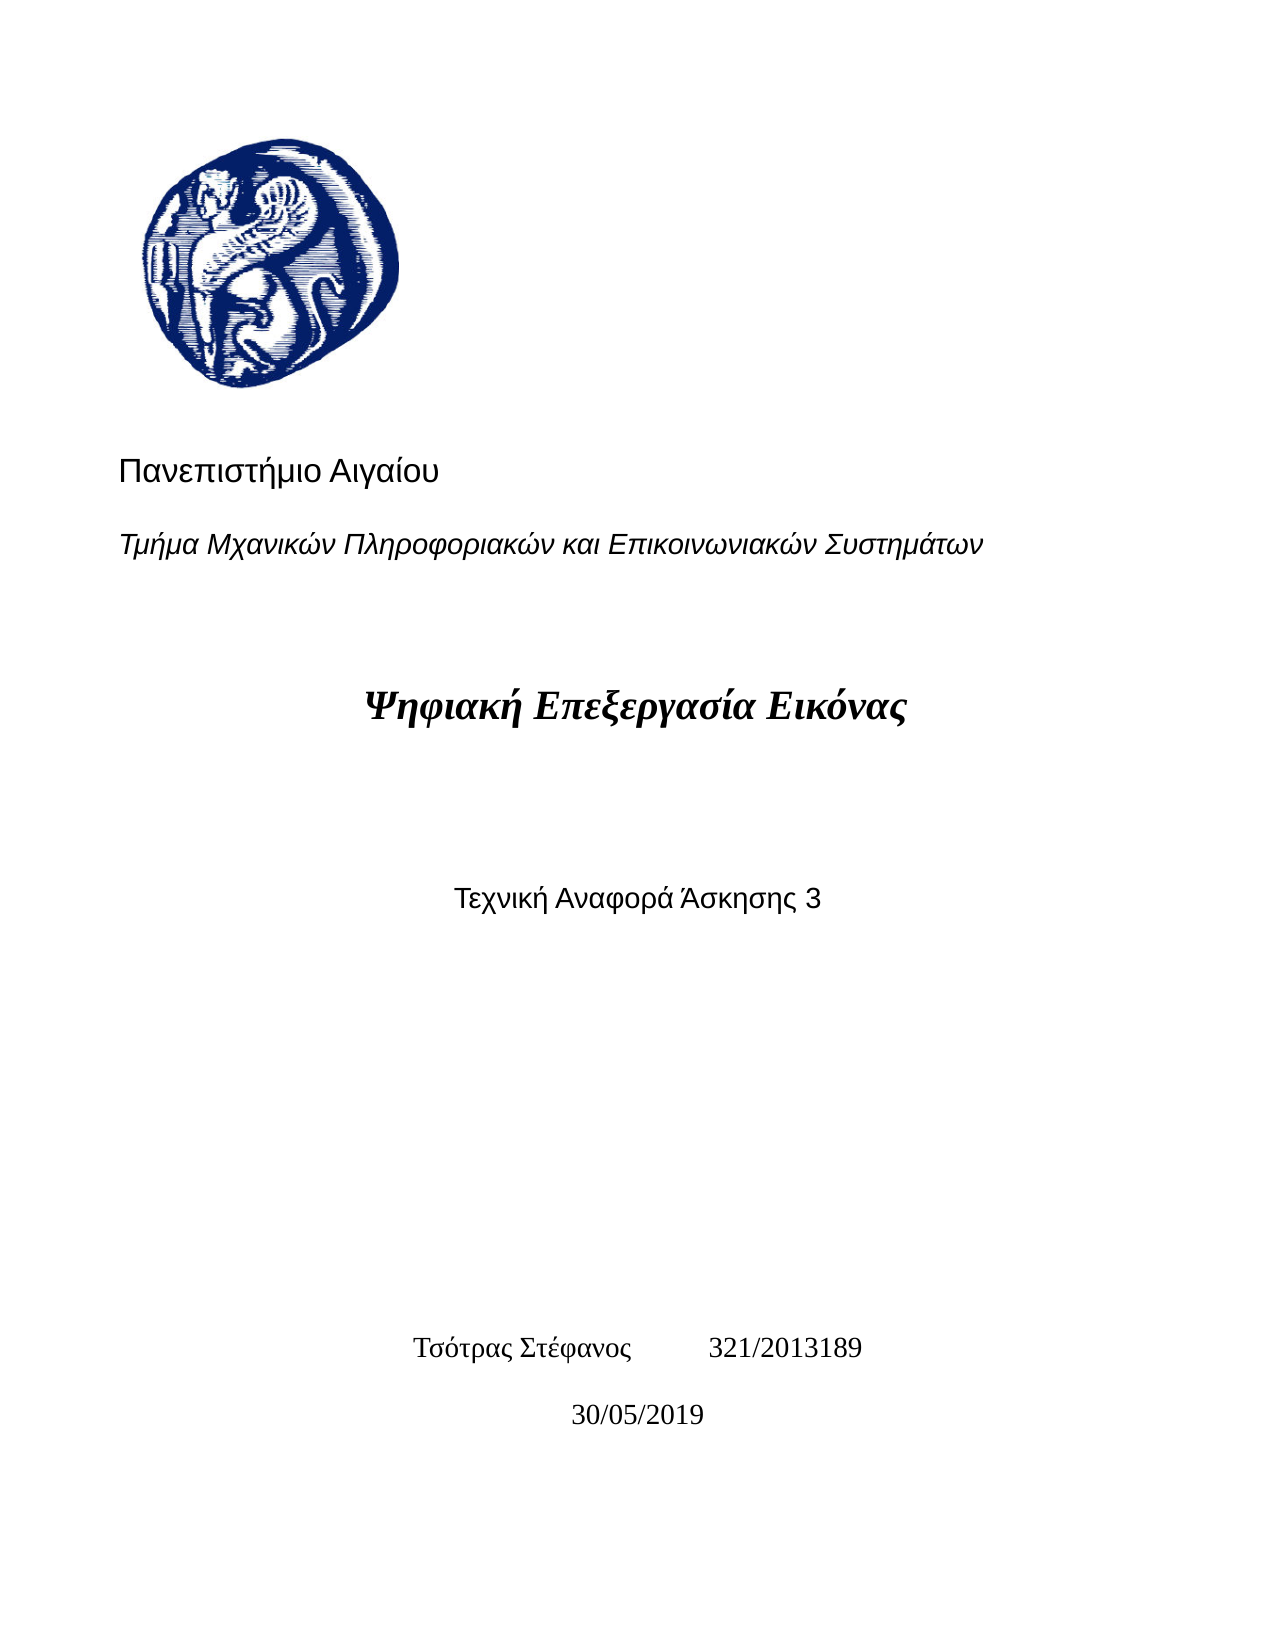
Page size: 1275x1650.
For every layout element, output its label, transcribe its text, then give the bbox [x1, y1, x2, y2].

subtitle Ψηφιακή Επεξεργασία Εικόνας [118, 681, 1157, 729]
subtitle Τμήμα Μχανικών Πληροφοριακών και Επικοινωνιακών Συστημάτων [118, 527, 1157, 561]
subtitle Πανεπιστήμιο Αιγαίου [118, 451, 1157, 490]
subtitle Τεχνική Αναφορά Άσκησης 3 [118, 881, 1157, 915]
picture [140, 136, 399, 390]
text 30/05/2019 [118, 1397, 1157, 1430]
text Τσότρας Στέφανος 321/2013189 [118, 1330, 1157, 1363]
